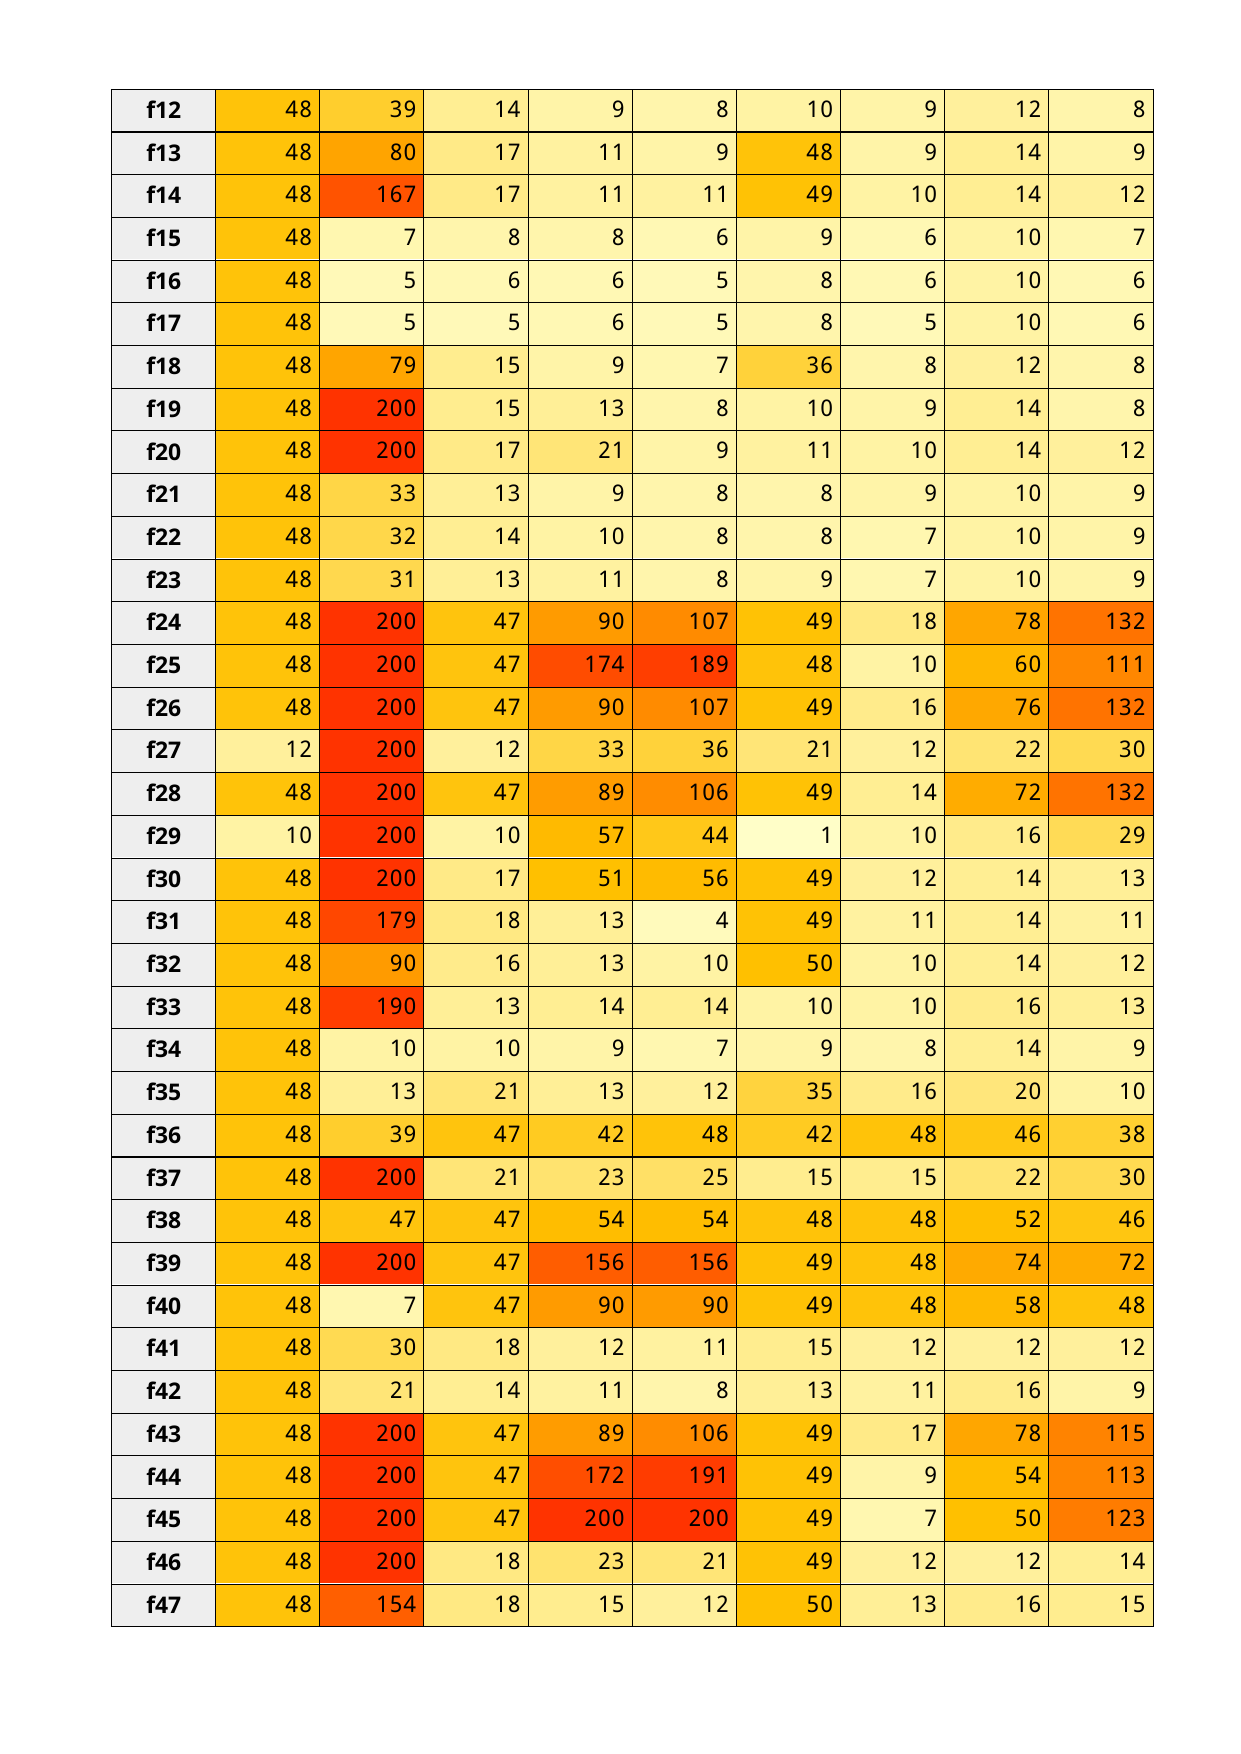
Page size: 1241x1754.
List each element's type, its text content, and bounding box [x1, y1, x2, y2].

table_cell 9 [1049, 560, 1153, 601]
table_cell 47 [424, 1414, 528, 1455]
table_cell 89 [529, 1414, 632, 1455]
table_cell 10 [945, 517, 1048, 558]
table_cell 48 [216, 175, 319, 217]
table_cell 48 [216, 303, 319, 345]
table_cell 5 [633, 261, 736, 302]
table_cell 57 [529, 816, 632, 857]
table_cell 8 [737, 517, 840, 558]
table_cell 48 [216, 346, 319, 388]
table_cell 5 [320, 303, 423, 345]
table_cell 48 [216, 1585, 319, 1626]
table_cell 54 [529, 1200, 632, 1242]
table_cell 14 [945, 389, 1048, 430]
table_cell 42 [529, 1115, 632, 1156]
table_cell 32 [320, 517, 423, 558]
table_cell 90 [529, 1286, 632, 1327]
table_cell 16 [945, 1371, 1048, 1413]
table_cell 8 [737, 261, 840, 302]
table_cell 13 [424, 474, 528, 516]
table_cell 48 [216, 901, 319, 943]
table_cell 14 [529, 987, 632, 1028]
table_cell 7 [320, 1286, 423, 1327]
table_cell 10 [841, 987, 944, 1028]
table_cell 48 [216, 517, 319, 558]
table_cell 90 [529, 688, 632, 729]
table_cell 30 [1049, 1158, 1153, 1199]
table_cell 10 [945, 303, 1048, 345]
table_cell 47 [424, 1456, 528, 1498]
table_cell 21 [424, 1072, 528, 1114]
table_cell 50 [945, 1499, 1048, 1541]
table_cell 22 [945, 730, 1048, 772]
table_cell 56 [633, 859, 736, 900]
table_cell 21 [633, 1542, 736, 1583]
table_cell 48 [216, 1029, 319, 1071]
table_cell 16 [841, 1072, 944, 1114]
table_cell 6 [424, 261, 528, 302]
table_cell 14 [945, 944, 1048, 986]
table_cell 48 [216, 474, 319, 516]
table_cell 76 [945, 688, 1048, 729]
table_cell 9 [1049, 1371, 1153, 1413]
table_cell 49 [737, 901, 840, 943]
table_cell 14 [945, 901, 1048, 943]
table_cell f15 [112, 218, 215, 259]
table_cell 10 [633, 944, 736, 986]
table_cell 10 [945, 218, 1048, 259]
table_cell f32 [112, 944, 215, 986]
table_cell 9 [737, 1029, 840, 1071]
table_cell 9 [529, 346, 632, 388]
table_cell 154 [320, 1585, 423, 1626]
table_cell 47 [424, 688, 528, 729]
table_cell 46 [1049, 1200, 1153, 1242]
table_cell 18 [424, 1542, 528, 1583]
table_cell 38 [1049, 1115, 1153, 1156]
table_cell 74 [945, 1243, 1048, 1284]
table_cell 33 [320, 474, 423, 516]
table_cell 8 [1049, 346, 1153, 388]
table_cell 48 [216, 645, 319, 687]
table_cell 8 [633, 474, 736, 516]
table_cell 8 [737, 474, 840, 516]
table_cell 48 [216, 1115, 319, 1156]
table_cell 18 [841, 602, 944, 644]
table_cell f16 [112, 261, 215, 302]
table_cell 12 [945, 1328, 1048, 1370]
table_cell 8 [841, 1029, 944, 1071]
table_cell 33 [529, 730, 632, 772]
table_cell f14 [112, 175, 215, 217]
table_cell 90 [529, 602, 632, 644]
table_cell 48 [841, 1243, 944, 1284]
table_cell 48 [216, 1456, 319, 1498]
table_cell 49 [737, 1243, 840, 1284]
table_cell 47 [424, 1286, 528, 1327]
table_cell 46 [945, 1115, 1048, 1156]
table_cell 200 [320, 431, 423, 473]
table_cell 42 [737, 1115, 840, 1156]
table_cell 10 [737, 987, 840, 1028]
table_cell 13 [529, 944, 632, 986]
table_cell 17 [424, 133, 528, 174]
table_cell 48 [841, 1286, 944, 1327]
table_cell f30 [112, 859, 215, 900]
table_cell f24 [112, 602, 215, 644]
table_cell 48 [216, 688, 319, 729]
table_cell 48 [216, 1371, 319, 1413]
table_cell f46 [112, 1542, 215, 1583]
table_cell 13 [529, 1072, 632, 1114]
table_cell f37 [112, 1158, 215, 1199]
table_cell 132 [1049, 688, 1153, 729]
table_cell 9 [841, 389, 944, 430]
table_cell 11 [841, 901, 944, 943]
table_cell 200 [320, 816, 423, 857]
table_cell 106 [633, 1414, 736, 1455]
table_cell 39 [320, 1115, 423, 1156]
table_cell 113 [1049, 1456, 1153, 1498]
table_cell 10 [737, 90, 840, 131]
table_cell 7 [633, 1029, 736, 1071]
table_cell 49 [737, 175, 840, 217]
table_cell f12 [112, 90, 215, 131]
table_cell 47 [424, 1115, 528, 1156]
table_cell 13 [529, 389, 632, 430]
table_cell 123 [1049, 1499, 1153, 1541]
table_cell 30 [320, 1328, 423, 1370]
table_cell 80 [320, 133, 423, 174]
table_cell 9 [841, 1456, 944, 1498]
table_cell 21 [320, 1371, 423, 1413]
table_cell 21 [529, 431, 632, 473]
table_cell 16 [945, 987, 1048, 1028]
table_cell 10 [737, 389, 840, 430]
table_cell 200 [529, 1499, 632, 1541]
table_cell 8 [633, 90, 736, 131]
table_cell 48 [216, 773, 319, 815]
table_cell 9 [841, 133, 944, 174]
table_cell 7 [841, 1499, 944, 1541]
table_cell 12 [424, 730, 528, 772]
table_cell 9 [633, 133, 736, 174]
table_cell 8 [841, 346, 944, 388]
table_cell 48 [216, 1286, 319, 1327]
table_cell 31 [320, 560, 423, 601]
table_cell 6 [633, 218, 736, 259]
table_cell 23 [529, 1158, 632, 1199]
table_cell 1 [737, 816, 840, 857]
table_cell 14 [945, 1029, 1048, 1071]
table_cell 13 [1049, 859, 1153, 900]
table_cell f13 [112, 133, 215, 174]
table_cell 107 [633, 602, 736, 644]
table_cell 10 [216, 816, 319, 857]
table_cell 10 [841, 645, 944, 687]
table_cell 200 [320, 859, 423, 900]
table_cell 13 [841, 1585, 944, 1626]
table_cell 14 [945, 431, 1048, 473]
table_cell 14 [424, 1371, 528, 1413]
table_cell 48 [737, 645, 840, 687]
table_cell f18 [112, 346, 215, 388]
table_cell 5 [633, 303, 736, 345]
table_cell 48 [633, 1115, 736, 1156]
table_cell 200 [320, 645, 423, 687]
table_cell f17 [112, 303, 215, 345]
table_cell 48 [216, 218, 319, 259]
table_cell 15 [841, 1158, 944, 1199]
table_cell 48 [841, 1200, 944, 1242]
table_cell 17 [424, 431, 528, 473]
table_cell 49 [737, 1286, 840, 1327]
table_cell 49 [737, 1542, 840, 1583]
table_cell 48 [216, 602, 319, 644]
table_cell 20 [945, 1072, 1048, 1114]
table_cell f47 [112, 1585, 215, 1626]
table_cell 44 [633, 816, 736, 857]
table_cell 14 [424, 90, 528, 131]
table_cell 16 [841, 688, 944, 729]
table_cell 16 [424, 944, 528, 986]
table_cell 7 [633, 346, 736, 388]
table_cell 200 [320, 1542, 423, 1583]
table_cell 12 [1049, 175, 1153, 217]
table_cell 47 [424, 1499, 528, 1541]
table_cell 8 [1049, 389, 1153, 430]
table_cell 11 [633, 1328, 736, 1370]
table_cell 14 [945, 175, 1048, 217]
table_cell 49 [737, 1456, 840, 1498]
table_cell 7 [841, 560, 944, 601]
table_cell 8 [633, 1371, 736, 1413]
table_cell 17 [424, 175, 528, 217]
table_cell 7 [1049, 218, 1153, 259]
table_cell 11 [841, 1371, 944, 1413]
table_cell 14 [841, 773, 944, 815]
table_cell 200 [320, 1158, 423, 1199]
table_cell 156 [633, 1243, 736, 1284]
table_cell 50 [737, 1585, 840, 1626]
table_cell 9 [1049, 133, 1153, 174]
table_cell 79 [320, 346, 423, 388]
table_cell 10 [1049, 1072, 1153, 1114]
table_cell f21 [112, 474, 215, 516]
table_cell 8 [1049, 90, 1153, 131]
table_cell 48 [737, 1200, 840, 1242]
table_cell 13 [320, 1072, 423, 1114]
table_cell f43 [112, 1414, 215, 1455]
table_cell 23 [529, 1542, 632, 1583]
table_cell 13 [1049, 987, 1153, 1028]
table_cell 200 [320, 1499, 423, 1541]
table_cell 9 [737, 218, 840, 259]
table_cell f20 [112, 431, 215, 473]
table_cell 200 [320, 602, 423, 644]
table_cell 9 [529, 474, 632, 516]
table_cell 10 [945, 474, 1048, 516]
table_cell 58 [945, 1286, 1048, 1327]
table_cell f19 [112, 389, 215, 430]
table_cell 48 [737, 133, 840, 174]
table_cell f38 [112, 1200, 215, 1242]
table_cell 14 [424, 517, 528, 558]
table_cell 16 [945, 1585, 1048, 1626]
table_cell 9 [1049, 1029, 1153, 1071]
table_cell 18 [424, 1328, 528, 1370]
table_cell f31 [112, 901, 215, 943]
table_cell 89 [529, 773, 632, 815]
table_cell f35 [112, 1072, 215, 1114]
table_cell 12 [529, 1328, 632, 1370]
table_cell 12 [841, 859, 944, 900]
table_cell 5 [424, 303, 528, 345]
table_cell 12 [945, 346, 1048, 388]
table_cell 48 [216, 859, 319, 900]
table_cell f27 [112, 730, 215, 772]
table_cell 11 [529, 175, 632, 217]
table_cell 39 [320, 90, 423, 131]
table_cell 6 [841, 218, 944, 259]
table_cell 12 [633, 1072, 736, 1114]
table_cell 48 [216, 1414, 319, 1455]
table_cell 49 [737, 1499, 840, 1541]
table_cell 78 [945, 602, 1048, 644]
table_cell 15 [529, 1585, 632, 1626]
table_cell 49 [737, 602, 840, 644]
table_cell f40 [112, 1286, 215, 1327]
table_cell 17 [841, 1414, 944, 1455]
table_cell 9 [841, 90, 944, 131]
table_cell 13 [529, 901, 632, 943]
table_cell 5 [841, 303, 944, 345]
table_cell 200 [320, 1414, 423, 1455]
table_cell 12 [841, 1328, 944, 1370]
table_cell 132 [1049, 773, 1153, 815]
table_cell 8 [633, 560, 736, 601]
table_cell 6 [841, 261, 944, 302]
table_cell 50 [737, 944, 840, 986]
table_cell 106 [633, 773, 736, 815]
table_cell 174 [529, 645, 632, 687]
table_cell 12 [841, 1542, 944, 1583]
table_cell 9 [529, 1029, 632, 1071]
table_cell 72 [945, 773, 1048, 815]
table_cell 13 [424, 987, 528, 1028]
table_cell 115 [1049, 1414, 1153, 1455]
table_cell 35 [737, 1072, 840, 1114]
table_cell 13 [737, 1371, 840, 1413]
table_cell 72 [1049, 1243, 1153, 1284]
table_cell 200 [320, 773, 423, 815]
table_cell 8 [633, 517, 736, 558]
table_cell 15 [737, 1158, 840, 1199]
table_cell f39 [112, 1243, 215, 1284]
table_cell 48 [841, 1115, 944, 1156]
table_cell 10 [945, 261, 1048, 302]
table_cell 111 [1049, 645, 1153, 687]
table_cell 49 [737, 1414, 840, 1455]
table_cell 48 [216, 1158, 319, 1199]
table_cell f26 [112, 688, 215, 729]
table_cell 48 [216, 987, 319, 1028]
table_cell 10 [424, 1029, 528, 1071]
table_cell 36 [633, 730, 736, 772]
table_cell 11 [633, 175, 736, 217]
table_cell 48 [216, 1328, 319, 1370]
table_cell 200 [320, 688, 423, 729]
table_cell 8 [737, 303, 840, 345]
table_cell 191 [633, 1456, 736, 1498]
table_cell f22 [112, 517, 215, 558]
table_cell 54 [945, 1456, 1048, 1498]
table_cell 29 [1049, 816, 1153, 857]
table_cell f45 [112, 1499, 215, 1541]
table_cell 10 [841, 175, 944, 217]
table_cell 200 [320, 730, 423, 772]
table_cell 107 [633, 688, 736, 729]
table_cell f34 [112, 1029, 215, 1071]
table_cell 132 [1049, 602, 1153, 644]
table_cell 54 [633, 1200, 736, 1242]
table_cell 17 [424, 859, 528, 900]
table_cell 200 [320, 1456, 423, 1498]
table_cell 189 [633, 645, 736, 687]
table_cell f44 [112, 1456, 215, 1498]
table_cell 47 [424, 645, 528, 687]
table_cell 52 [945, 1200, 1048, 1242]
table_cell 5 [320, 261, 423, 302]
table_cell 48 [1049, 1286, 1153, 1327]
table_cell 14 [633, 987, 736, 1028]
table_cell 8 [529, 218, 632, 259]
table_cell 21 [737, 730, 840, 772]
table_cell f41 [112, 1328, 215, 1370]
table_cell 90 [633, 1286, 736, 1327]
table_cell 9 [633, 431, 736, 473]
table_cell 90 [320, 944, 423, 986]
table_cell f25 [112, 645, 215, 687]
table_cell 18 [424, 901, 528, 943]
table_cell 48 [216, 1499, 319, 1541]
table_cell 200 [320, 1243, 423, 1284]
table_cell 10 [945, 560, 1048, 601]
table_cell 10 [424, 816, 528, 857]
table_cell 10 [841, 944, 944, 986]
table_cell 18 [424, 1585, 528, 1626]
table_cell 10 [320, 1029, 423, 1071]
table_cell 48 [216, 261, 319, 302]
table_cell 15 [424, 389, 528, 430]
table_cell 36 [737, 346, 840, 388]
table_cell 12 [1049, 944, 1153, 986]
table_cell 8 [633, 389, 736, 430]
table_cell 167 [320, 175, 423, 217]
table_cell 179 [320, 901, 423, 943]
table_cell 49 [737, 773, 840, 815]
table_cell 16 [945, 816, 1048, 857]
table_cell 48 [216, 1243, 319, 1284]
table_cell 6 [529, 261, 632, 302]
table_cell 6 [1049, 261, 1153, 302]
table_cell 11 [529, 133, 632, 174]
table_cell 30 [1049, 730, 1153, 772]
table_cell 49 [737, 859, 840, 900]
table_cell 22 [945, 1158, 1048, 1199]
table_cell f28 [112, 773, 215, 815]
table_cell 12 [841, 730, 944, 772]
table_cell 6 [1049, 303, 1153, 345]
table_cell 12 [216, 730, 319, 772]
table_cell 48 [216, 389, 319, 430]
table_cell 200 [633, 1499, 736, 1541]
table_cell 8 [424, 218, 528, 259]
table_cell 12 [945, 1542, 1048, 1583]
table_cell 6 [529, 303, 632, 345]
table_cell 7 [320, 218, 423, 259]
table_cell 48 [216, 1542, 319, 1583]
table_cell 14 [1049, 1542, 1153, 1583]
table_cell 47 [424, 773, 528, 815]
table_cell 15 [424, 346, 528, 388]
table_cell 48 [216, 431, 319, 473]
table_cell 11 [737, 431, 840, 473]
table_cell 48 [216, 133, 319, 174]
table_cell f42 [112, 1371, 215, 1413]
table_cell 15 [737, 1328, 840, 1370]
table_cell 15 [1049, 1585, 1153, 1626]
table_cell 13 [424, 560, 528, 601]
table_cell 48 [216, 560, 319, 601]
table_cell 9 [737, 560, 840, 601]
table_cell 7 [841, 517, 944, 558]
table_cell 48 [216, 1072, 319, 1114]
table_cell 47 [424, 1200, 528, 1242]
table_cell 21 [424, 1158, 528, 1199]
table_cell 9 [529, 90, 632, 131]
table_cell 12 [1049, 431, 1153, 473]
table_cell f36 [112, 1115, 215, 1156]
table_cell 78 [945, 1414, 1048, 1455]
table_cell 12 [1049, 1328, 1153, 1370]
table_cell 172 [529, 1456, 632, 1498]
table_cell 12 [633, 1585, 736, 1626]
table_cell 48 [216, 1200, 319, 1242]
table_cell 47 [424, 602, 528, 644]
table_cell 10 [841, 431, 944, 473]
table_cell 11 [529, 560, 632, 601]
table_cell f33 [112, 987, 215, 1028]
table_cell 9 [841, 474, 944, 516]
table_cell 10 [529, 517, 632, 558]
table_cell 14 [945, 133, 1048, 174]
table_cell 25 [633, 1158, 736, 1199]
table_cell 47 [424, 1243, 528, 1284]
table_cell 14 [945, 859, 1048, 900]
table_cell 9 [1049, 474, 1153, 516]
table_cell 11 [529, 1371, 632, 1413]
table_cell 11 [1049, 901, 1153, 943]
table_cell 48 [216, 90, 319, 131]
table_cell 9 [1049, 517, 1153, 558]
table_cell f23 [112, 560, 215, 601]
table_cell 47 [320, 1200, 423, 1242]
table_cell 51 [529, 859, 632, 900]
table_cell 49 [737, 688, 840, 729]
table_cell 4 [633, 901, 736, 943]
table_cell 190 [320, 987, 423, 1028]
table_cell 60 [945, 645, 1048, 687]
table_cell 48 [216, 944, 319, 986]
table_cell 12 [945, 90, 1048, 131]
table_cell 10 [841, 816, 944, 857]
table_cell f29 [112, 816, 215, 857]
table_cell 156 [529, 1243, 632, 1284]
table_cell 200 [320, 389, 423, 430]
